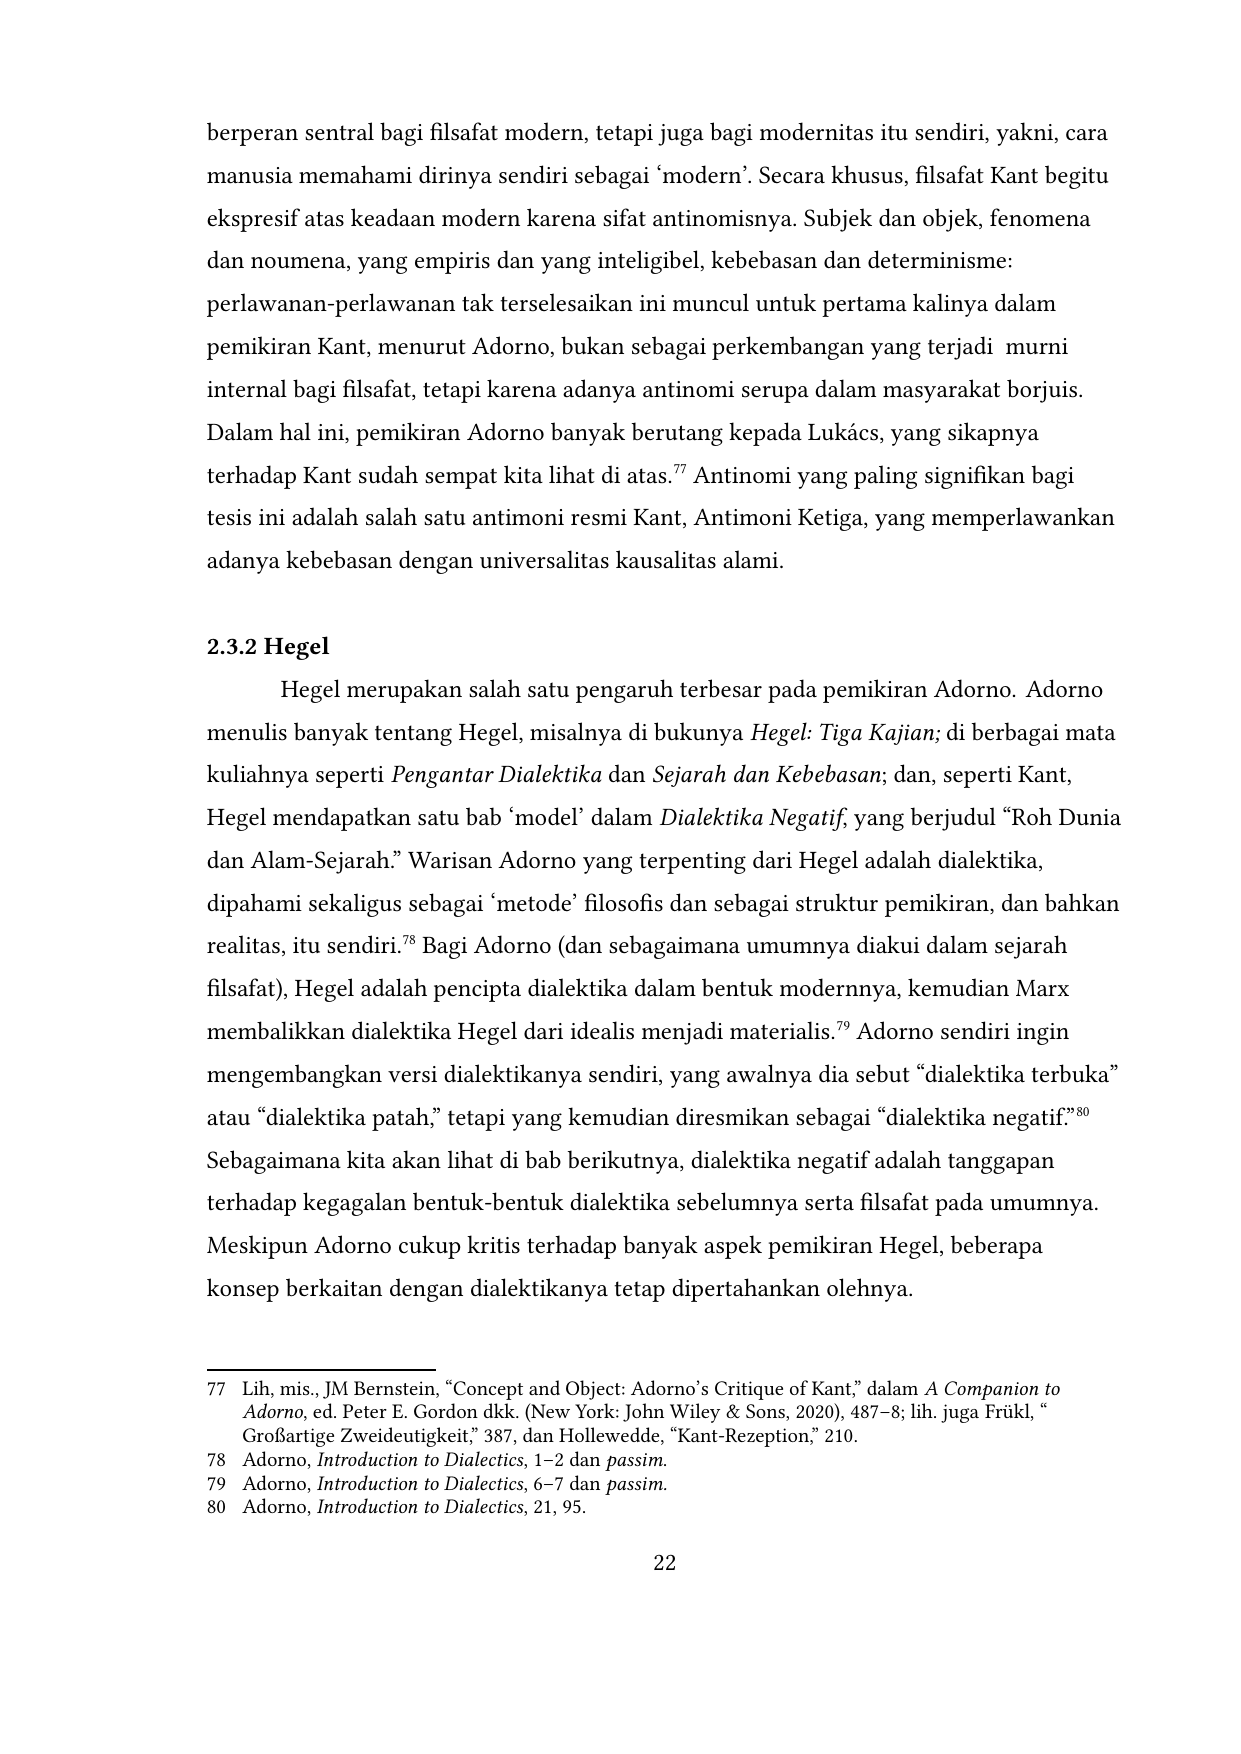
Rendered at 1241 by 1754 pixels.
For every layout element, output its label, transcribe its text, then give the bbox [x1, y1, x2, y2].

text Adorno, Introduction to Dialectics, 21, 95. [207, 1495, 1122, 1519]
text 2.3.2 Hegel [207, 632, 1122, 660]
text Adorno, Introduction to Dialectics, 6–7 dan passim. [207, 1471, 1122, 1495]
text berperan sentral bagi filsafat modern, tetapi juga bagi modernitas itu sendiri, yakni, cara manusia memahami dirinya sendiri sebagai ‘modern’. Secara khusus, filsafat Kant begitu ekspresif atas keadaan modern karena sifat antinomisnya. Subjek dan objek, fenomena dan noumena, yang empiris dan yang inteligibel, kebebasan dan determinisme: perlawanan-perlawanan tak terselesaikan ini muncul untuk pertama kalinya dalam pemikiran Kant, menurut Adorno, bukan sebagai perkembangan yang terjadi murni internal bagi filsafat, tetapi karena adanya antinomi serupa dalam masyarakat borjuis. Dalam hal ini, pemikiran Adorno banyak berutang kepada Lukács, yang sikapnya terhadap Kant sudah sempat kita lihat di atas. Antinomi yang paling signifikan bagi tesis ini adalah salah satu antimoni resmi Kant, Antimoni Ketiga, yang memperlawankan adanya kebebasan dengan universalitas kausalitas alami. [207, 118, 1122, 575]
text Lih, mis., JM Bernstein, “Concept and Object: Adorno’s Critique of Kant,” dalam A Companion to Adorno, ed. Peter E. Gordon dkk. (New York: John Wiley & Sons, 2020), 487–8; lih. juga Frükl, “ Großartige Zweideutigkeit,” 387, dan Hollewedde, “Kant-Rezeption,” 210. [207, 1376, 1122, 1447]
text Adorno, Introduction to Dialectics, 1–2 dan passim. [207, 1447, 1122, 1471]
text Hegel merupakan salah satu pengaruh terbesar pada pemikiran Adorno. Adorno menulis banyak tentang Hegel, misalnya di bukunya Hegel: Tiga Kajian; di berbagai mata kuliahnya seperti Pengantar Dialektika dan Sejarah dan Kebebasan; dan, seperti Kant, Hegel mendapatkan satu bab ‘model’ dalam Dialektika Negatif, yang berjudul “Roh Dunia dan Alam-Sejarah.” Warisan Adorno yang terpenting dari Hegel adalah dialektika, dipahami sekaligus sebagai ‘metode’ filosofis dan sebagai struktur pemikiran, dan bahkan realitas, itu sendiri. Bagi Adorno (dan sebagaimana umumnya diakui dalam sejarah filsafat), Hegel adalah pencipta dialektika dalam bentuk modernnya, kemudian Marx membalikkan dialektika Hegel dari idealis menjadi materialis. Adorno sendiri ingin mengembangkan versi dialektikanya sendiri, yang awalnya dia sebut “dialektika terbuka” atau “dialektika patah,” tetapi yang kemudian diresmikan sebagai “dialektika negatif.” Sebagaimana kita akan lihat di bab berikutnya, dialektika negatif adalah tanggapan terhadap kegagalan bentuk-bentuk dialektika sebelumnya serta filsafat pada umumnya. Meskipun Adorno cukup kritis terhadap banyak aspek pemikiran Hegel, beberapa konsep berkaitan dengan dialektikanya tetap dipertahankan olehnya. [207, 675, 1122, 1303]
